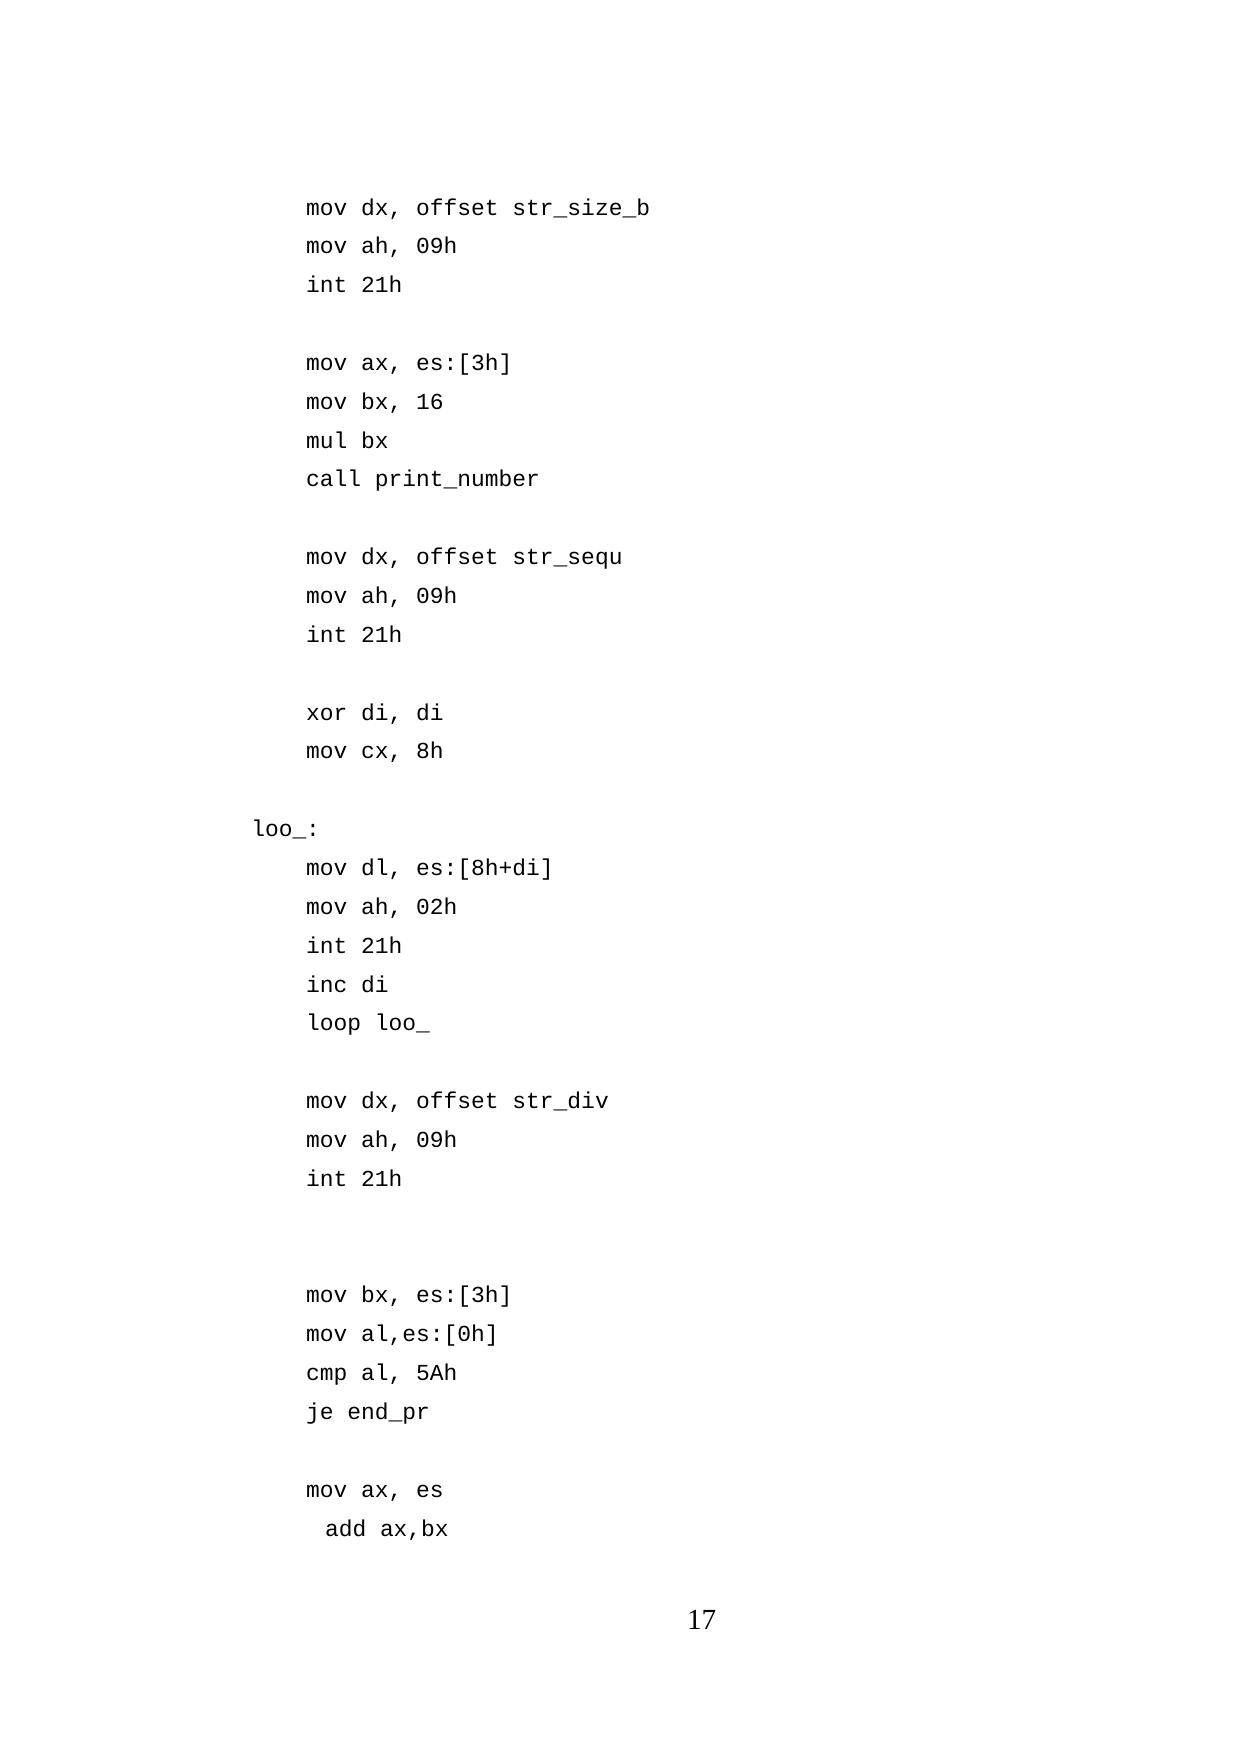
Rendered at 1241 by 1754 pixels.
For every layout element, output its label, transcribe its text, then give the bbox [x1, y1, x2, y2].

text mov cx, 8h [177, 740, 1152, 766]
text mov ah, 09h [177, 235, 1152, 261]
text add ax,bx [177, 1517, 1152, 1543]
text int 21h [177, 273, 1152, 299]
text mov dl, es:[8h+di] [177, 856, 1152, 882]
text mov bx, 16 [177, 390, 1152, 416]
text int 21h [177, 934, 1152, 960]
text loo_: [177, 817, 1152, 843]
text int 21h [177, 623, 1152, 649]
text mov ah, 02h [177, 895, 1152, 921]
text call print_number [177, 468, 1152, 494]
text int 21h [177, 1167, 1152, 1193]
text loop loo_ [177, 1012, 1152, 1038]
text je end_pr [177, 1400, 1152, 1426]
text mov dx, offset str_sequ [177, 546, 1152, 571]
text xor di, di [177, 701, 1152, 727]
text mov ah, 09h [177, 584, 1152, 610]
text mov ax, es:[3h] [177, 351, 1152, 377]
text mov dx, offset str_div [177, 1089, 1152, 1115]
text cmp al, 5Ah [177, 1361, 1152, 1387]
text mov ah, 09h [177, 1128, 1152, 1154]
text mov dx, offset str_size_b [177, 196, 1152, 222]
text mov ax, es [177, 1478, 1152, 1504]
text mov al,es:[0h] [177, 1323, 1152, 1348]
text inc di [177, 973, 1152, 999]
text mov bx, es:[3h] [177, 1284, 1152, 1310]
text mul bx [177, 429, 1152, 455]
